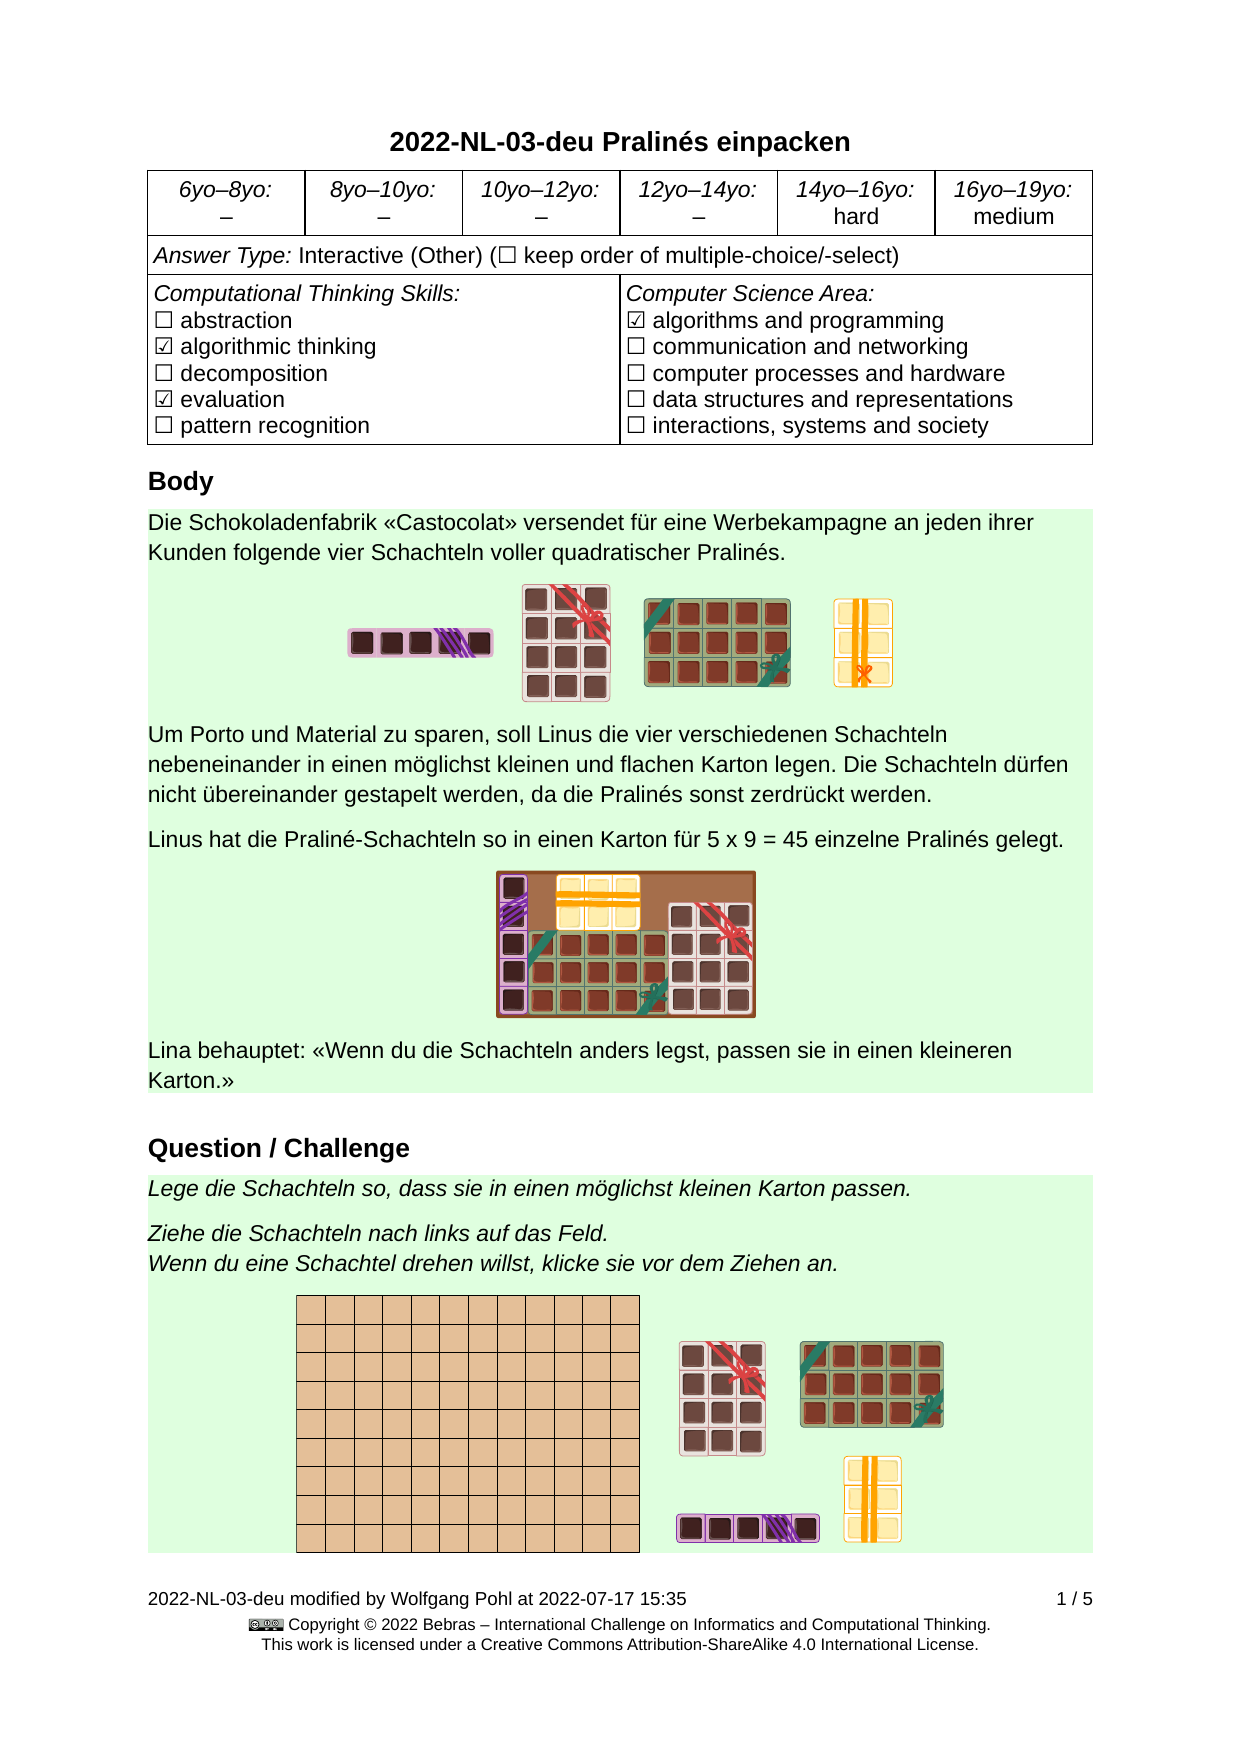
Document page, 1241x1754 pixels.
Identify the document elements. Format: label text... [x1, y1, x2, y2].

table_header 10yo–12yo: – [463, 171, 619, 235]
text Die Schokoladenfabrik «Castocolat» versendet für eine Werbekampagne an jeden ihrer Kunden folgende vier Schachteln voller quadratischer Pralinés. [148, 509, 1093, 566]
table_cell Computational Thinking Skills: ☐ abstraction ☑ algorithmic thinking ☐ decomposition ☑ evaluation ☐ pattern recognition [148, 275, 619, 444]
subtitle Question / Challenge [148, 1132, 1093, 1163]
table_cell Answer Type: Interactive (Other) (☐ keep order of multiple-choice/-select) [148, 236, 1092, 274]
table_cell Computer Science Area: ☑ algorithms and programming ☐ communication and networking ☐ computer processes and hardware ☐ data structures and representations ☐ interactions, systems and society [621, 275, 1092, 444]
table_header 8yo–10yo: – [306, 171, 462, 235]
table_header 12yo–14yo: – [621, 171, 777, 235]
table_header 6yo–8yo: – [148, 171, 304, 235]
text Ziehe die Schachteln nach links auf das Feld. Wenn du eine Schachtel drehen willst, klicke sie vor dem Ziehen an. [148, 1220, 1093, 1277]
table_header 14yo–16yo: hard [778, 171, 934, 235]
subtitle Body [148, 466, 1093, 496]
text Linus hat die Praliné-Schachteln so in einen Karton für 5 x 9 = 45 einzelne Pralinés gelegt. [148, 826, 1093, 852]
text Lina behauptet: «Wenn du die Schachteln anders legst, passen sie in einen kleineren Karton.» [148, 1037, 1093, 1093]
subtitle 2022-NL-03-deu Pralinés einpacken [148, 125, 1093, 157]
table_header 16yo–19yo: medium [936, 171, 1092, 235]
text Um Porto und Material zu sparen, soll Linus die vier verschiedenen Schachteln nebeneinander in einen möglichst kleinen und flachen Karton legen. Die Schachteln dürfen nicht übereinander gestapelt werden, da die Pralinés sonst zerdrückt werden. [148, 721, 1093, 807]
text Lege die Schachteln so, dass sie in einen möglichst kleinen Karton passen. [148, 1175, 1093, 1202]
